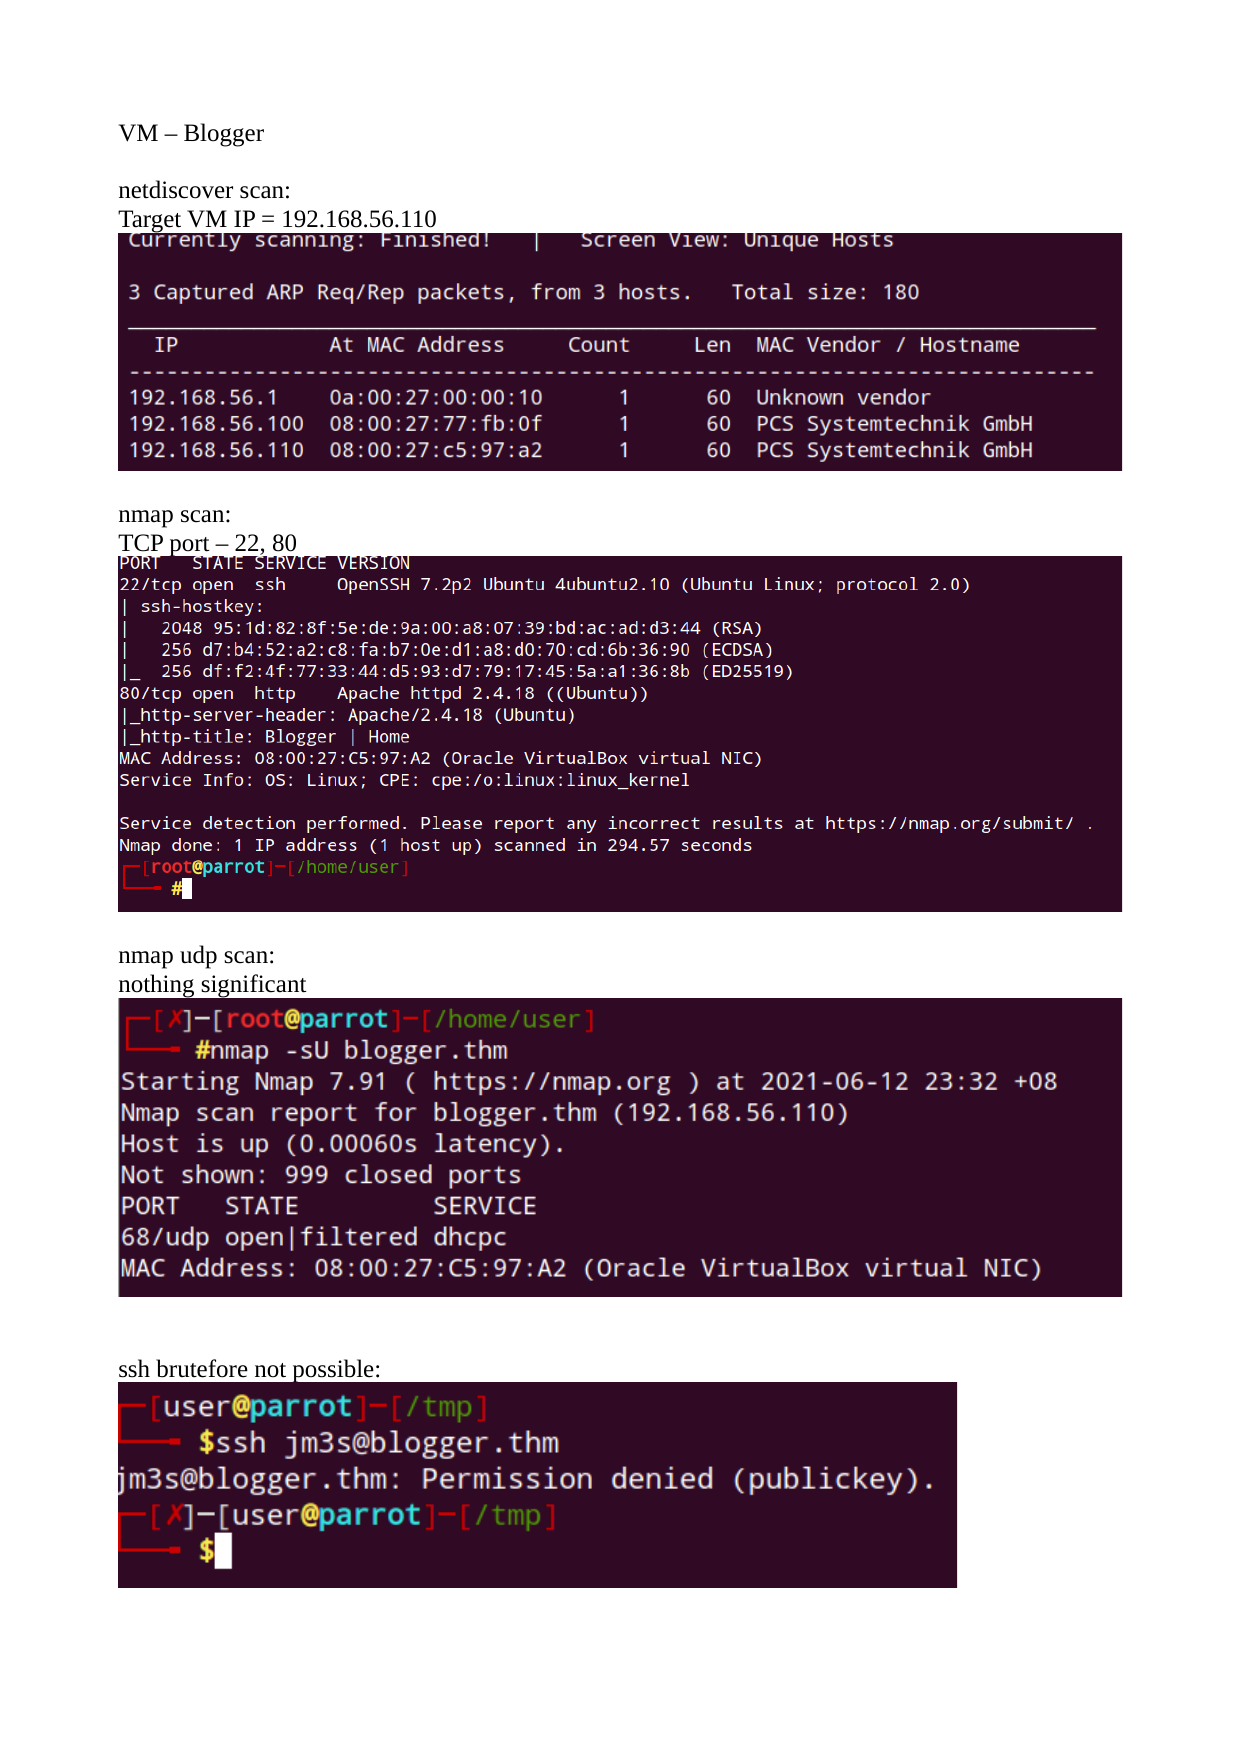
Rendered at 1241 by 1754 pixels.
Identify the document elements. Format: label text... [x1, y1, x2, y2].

picture [118, 233, 1123, 471]
text nmap udp scan: [118, 941, 1122, 969]
text nmap scan: [118, 499, 1122, 528]
text netdiscover scan: [118, 176, 1122, 204]
picture [118, 1382, 958, 1588]
text ssh brutefore not possible: [118, 1354, 1122, 1383]
text nothing significant [118, 969, 1122, 998]
text TCP port – 22, 80 [118, 528, 1122, 556]
text VM – Blogger [118, 118, 1122, 147]
text Target VM IP = 192.168.56.110 [118, 204, 1122, 233]
picture [118, 998, 1123, 1297]
picture [118, 556, 1123, 912]
